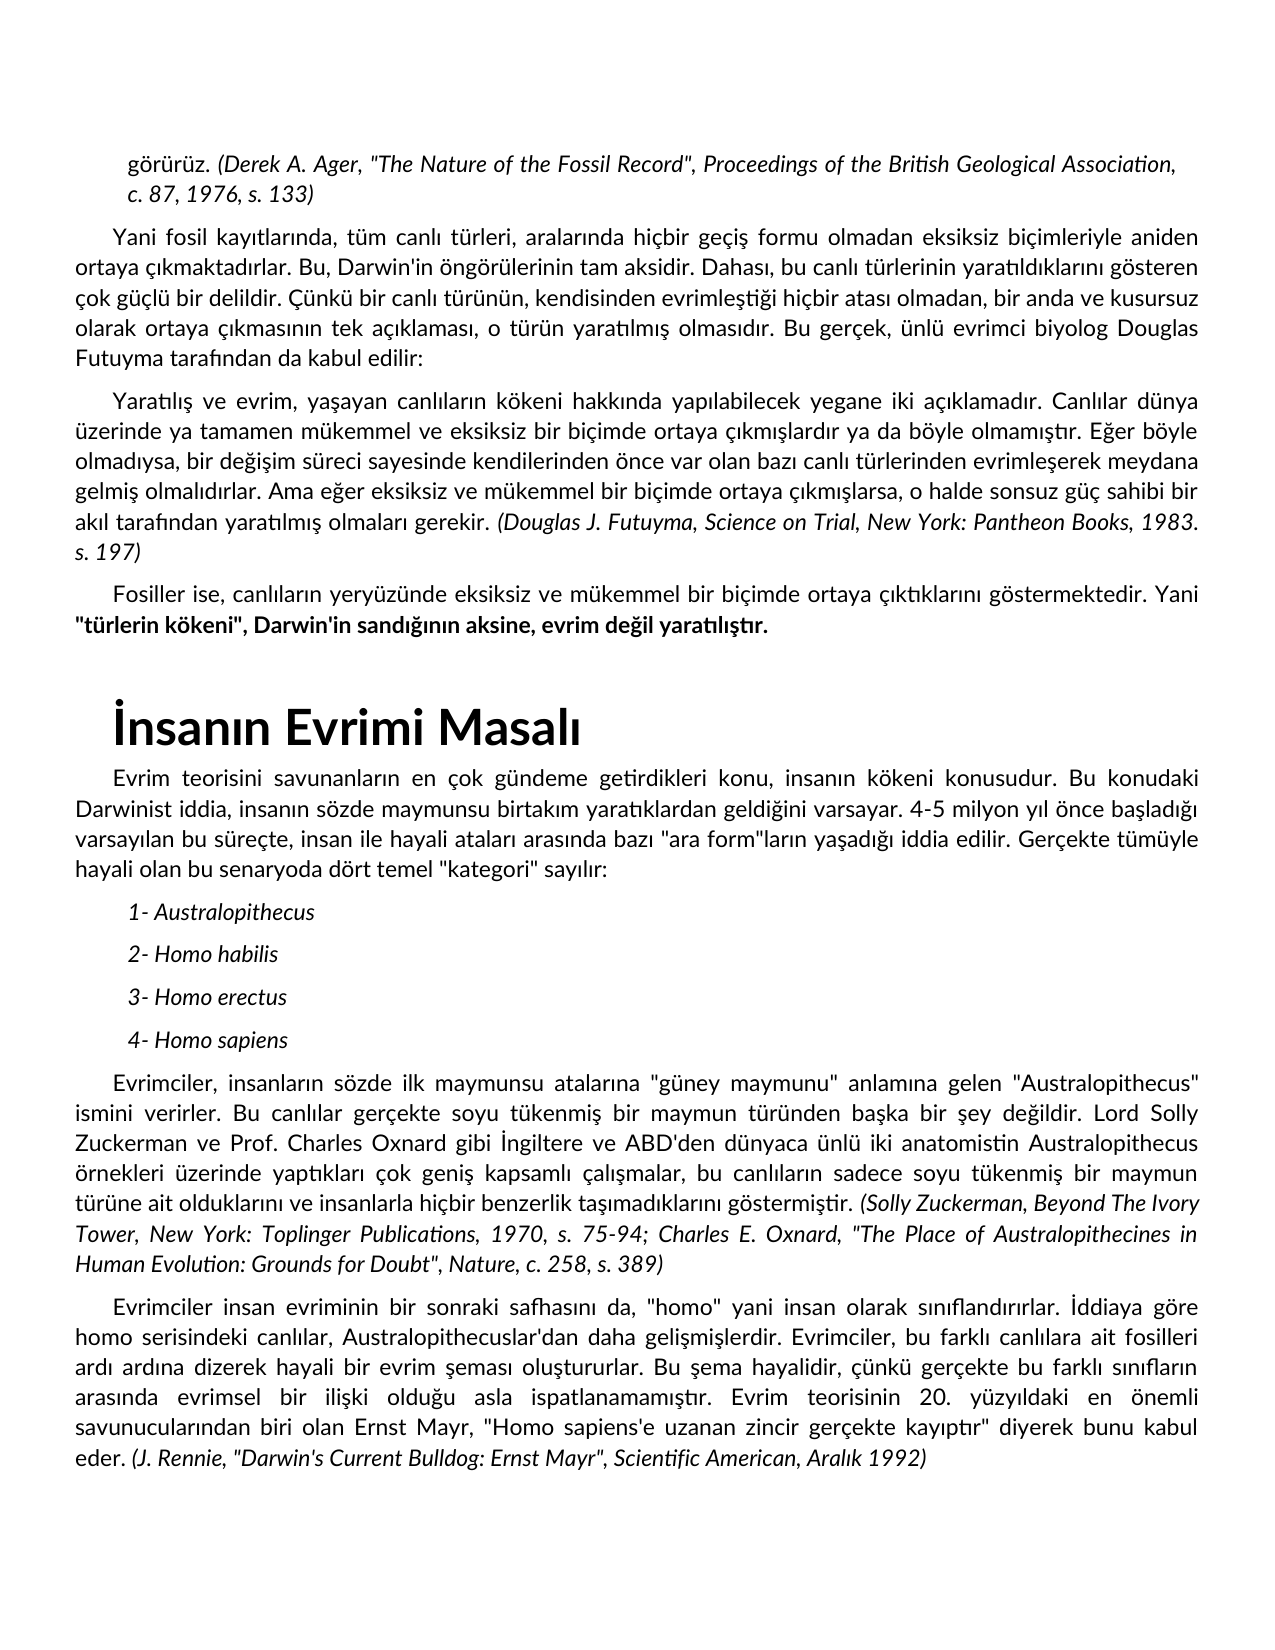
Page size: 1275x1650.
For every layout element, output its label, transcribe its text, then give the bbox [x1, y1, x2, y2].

text Evrim teorisini savunanların en çok gündeme getirdikleri konu, insanın kökeni konusudur. Bu konudaki Darwinist iddia, insanın sözde maymunsu birtakım yaratıklardan geldiğini varsayar. 4-5 milyon yıl önce başladığı varsayılan bu süreçte, insan ile hayali ataları arasında bazı "ara form"ların yaşadığı iddia edilir. Gerçekte tümüyle hayali olan bu senaryoda dört temel "kategori" sayılır: [75, 764, 1200, 882]
text 3- Homo erectus [127, 983, 1177, 1010]
text görürüz. (Derek A. Ager, "The Nature of the Fossil Record", Proceedings of the British Geological Association, c. 87, 1976, s. 133) [127, 150, 1177, 208]
text Yaratılış ve evrim, yaşayan canlıların kökeni hakkında yapılabilecek yegane iki açıklamadır. Canlılar dünya üzerinde ya tamamen mükemmel ve eksiksiz bir biçimde ortaya çıkmışlardır ya da böyle olmamıştır. Eğer böyle olmadıysa, bir değişim süreci sayesinde kendilerinden önce var olan bazı canlı türlerinden evrimleşerek meydana gelmiş olmalıdırlar. Ama eğer eksiksiz ve mükemmel bir biçimde ortaya çıkmışlarsa, o halde sonsuz güç sahibi bir akıl tarafından yaratılmış olmaları gerekir. (Douglas J. Futuyma, Science on Trial, New York: Pantheon Books, 1983. s. 197) [75, 386, 1200, 565]
text 2- Homo habilis [127, 940, 1177, 968]
text Fosiller ise, canlıların yeryüzünde eksiksiz ve mükemmel bir biçimde ortaya çıktıklarını göstermektedir. Yani "türlerin kökeni", Darwin'in sandığının aksine, evrim değil yaratılıştır. [75, 580, 1200, 638]
text Evrimciler insan evriminin bir sonraki safhasını da, "homo" yani insan olarak sınıflandırırlar. İddiaya göre homo serisindeki canlılar, Australopithecuslar'dan daha gelişmişlerdir. Evrimciler, bu farklı canlılara ait fosilleri ardı ardına dizerek hayali bir evrim şeması oluştururlar. Bu şema hayalidir, çünkü gerçekte bu farklı sınıfların arasında evrimsel bir ilişki olduğu asla ispatlanamamıştır. Evrim teorisinin 20. yüzyıldaki en önemli savunucularından biri olan Ernst Mayr, "Homo sapiens'e uzanan zincir gerçekte kayıptır" diyerek bunu kabul eder. (J. Rennie, "Darwin's Current Bulldog: Ernst Mayr", Scientific American, Aralık 1992) [75, 1292, 1200, 1471]
text Evrimciler, insanların sözde ilk maymunsu atalarına "güney maymunu" anlamına gelen "Australopithecus" ismini verirler. Bu canlılar gerçekte soyu tükenmiş bir maymun türünden başka bir şey değildir. Lord Solly Zuckerman ve Prof. Charles Oxnard gibi İngiltere ve ABD'den dünyaca ünlü iki anatomistin Australopithecus örnekleri üzerinde yaptıkları çok geniş kapsamlı çalışmalar, bu canlıların sadece soyu tükenmiş bir maymun türüne ait olduklarını ve insanlarla hiçbir benzerlik taşımadıklarını göstermiştir. (Solly Zuckerman, Beyond The Ivory Tower, New York: Toplinger Publications, 1970, s. 75-94; Charles E. Oxnard, "The Place of Australopithecines in Human Evolution: Grounds for Doubt", Nature, c. 258, s. 389) [75, 1068, 1200, 1277]
text Yani fosil kayıtlarında, tüm canlı türleri, aralarında hiçbir geçiş formu olmadan eksiksiz biçimleriyle aniden ortaya çıkmaktadırlar. Bu, Darwin'in öngörülerinin tam aksidir. Dahası, bu canlı türlerinin yaratıldıklarını gösteren çok güçlü bir delildir. Çünkü bir canlı türünün, kendisinden evrimleştiği hiçbir atası olmadan, bir anda ve kusursuz olarak ortaya çıkmasının tek açıklaması, o türün yaratılmış olmasıdır. Bu gerçek, ünlü evrimci biyolog Douglas Futuyma tarafından da kabul edilir: [75, 223, 1200, 371]
subtitle İnsanın Evrimi Masalı [112, 696, 1200, 756]
text 1- Australopithecus [127, 897, 1177, 925]
text 4- Homo sapiens [127, 1026, 1177, 1053]
